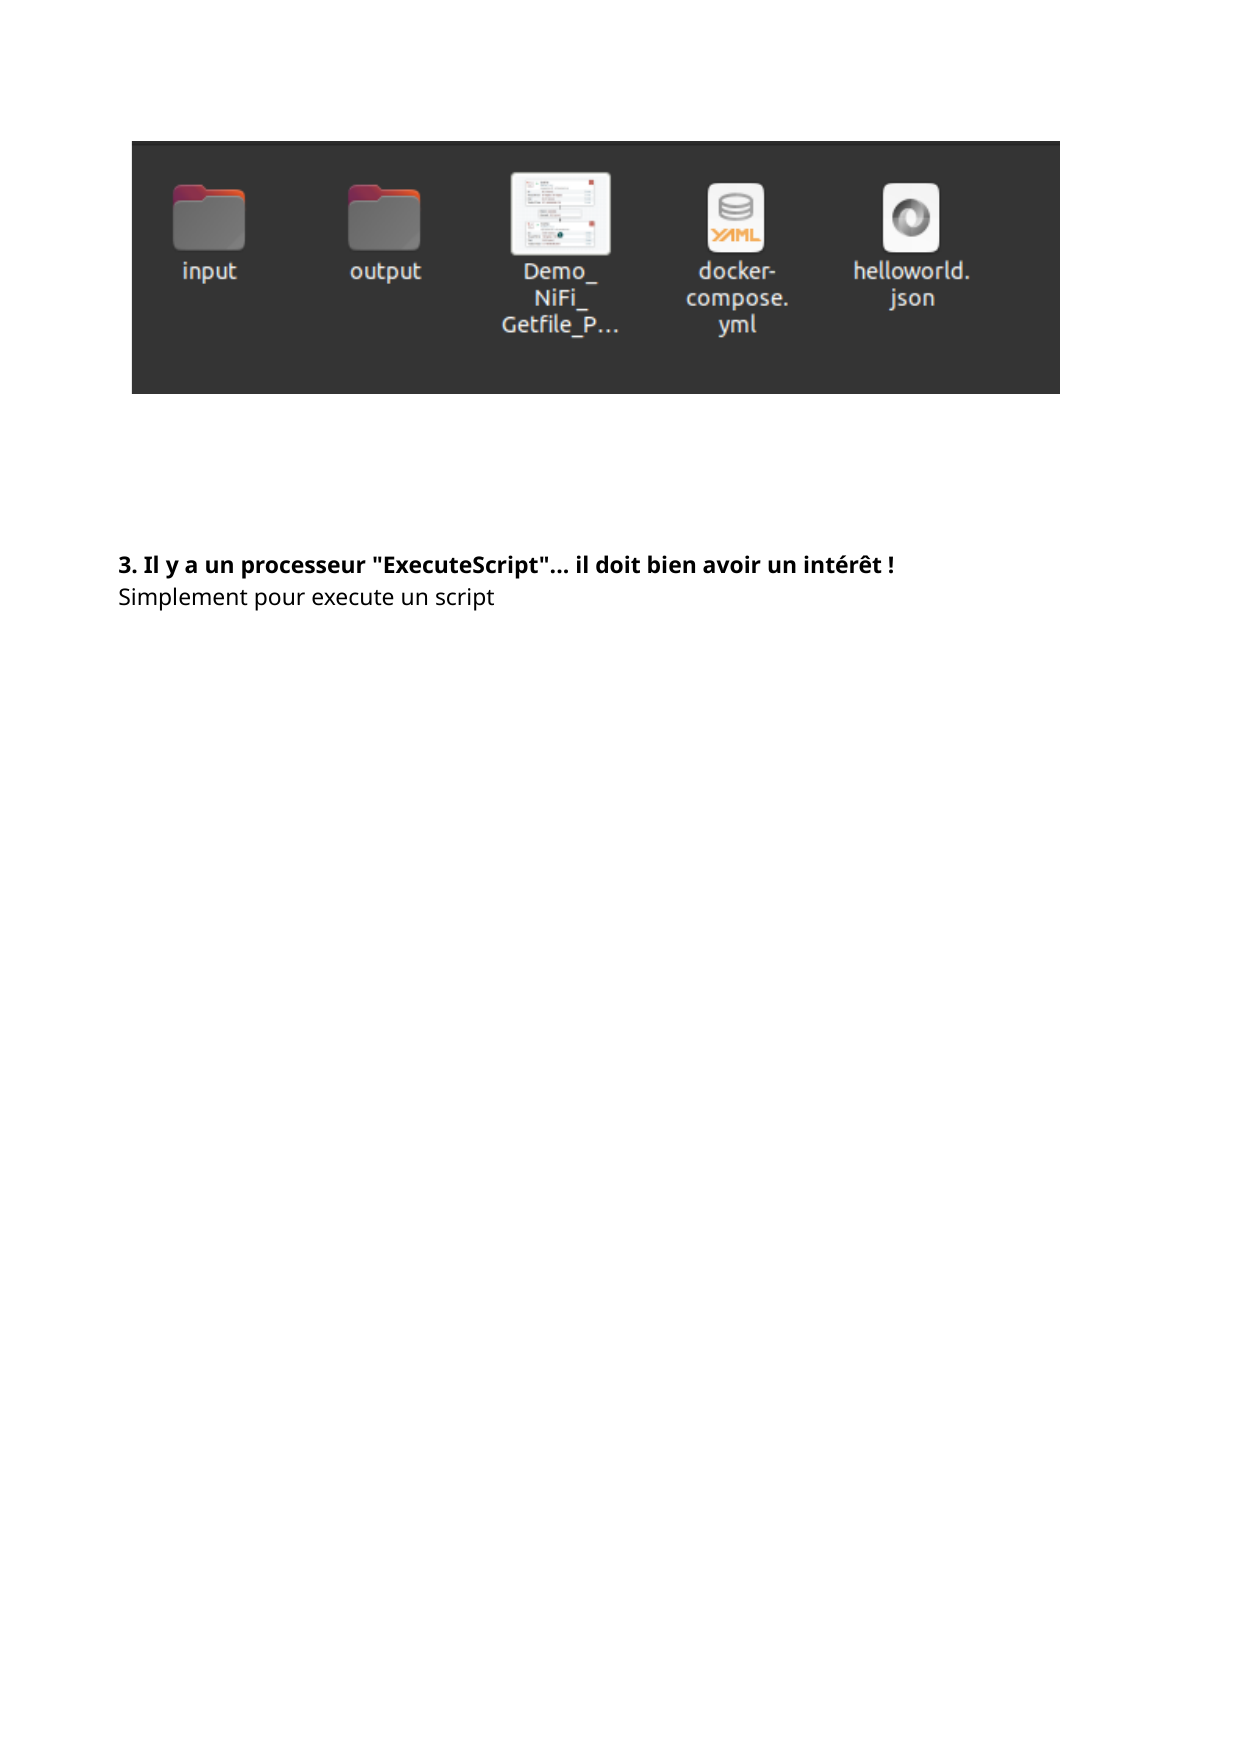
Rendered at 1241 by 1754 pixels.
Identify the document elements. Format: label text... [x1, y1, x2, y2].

picture [131, 141, 1060, 394]
text Simplement pour execute un script [118, 581, 1122, 612]
text 3. Il y a un processeur "ExecuteScript"... il doit bien avoir un intérêt ! [118, 549, 1122, 581]
